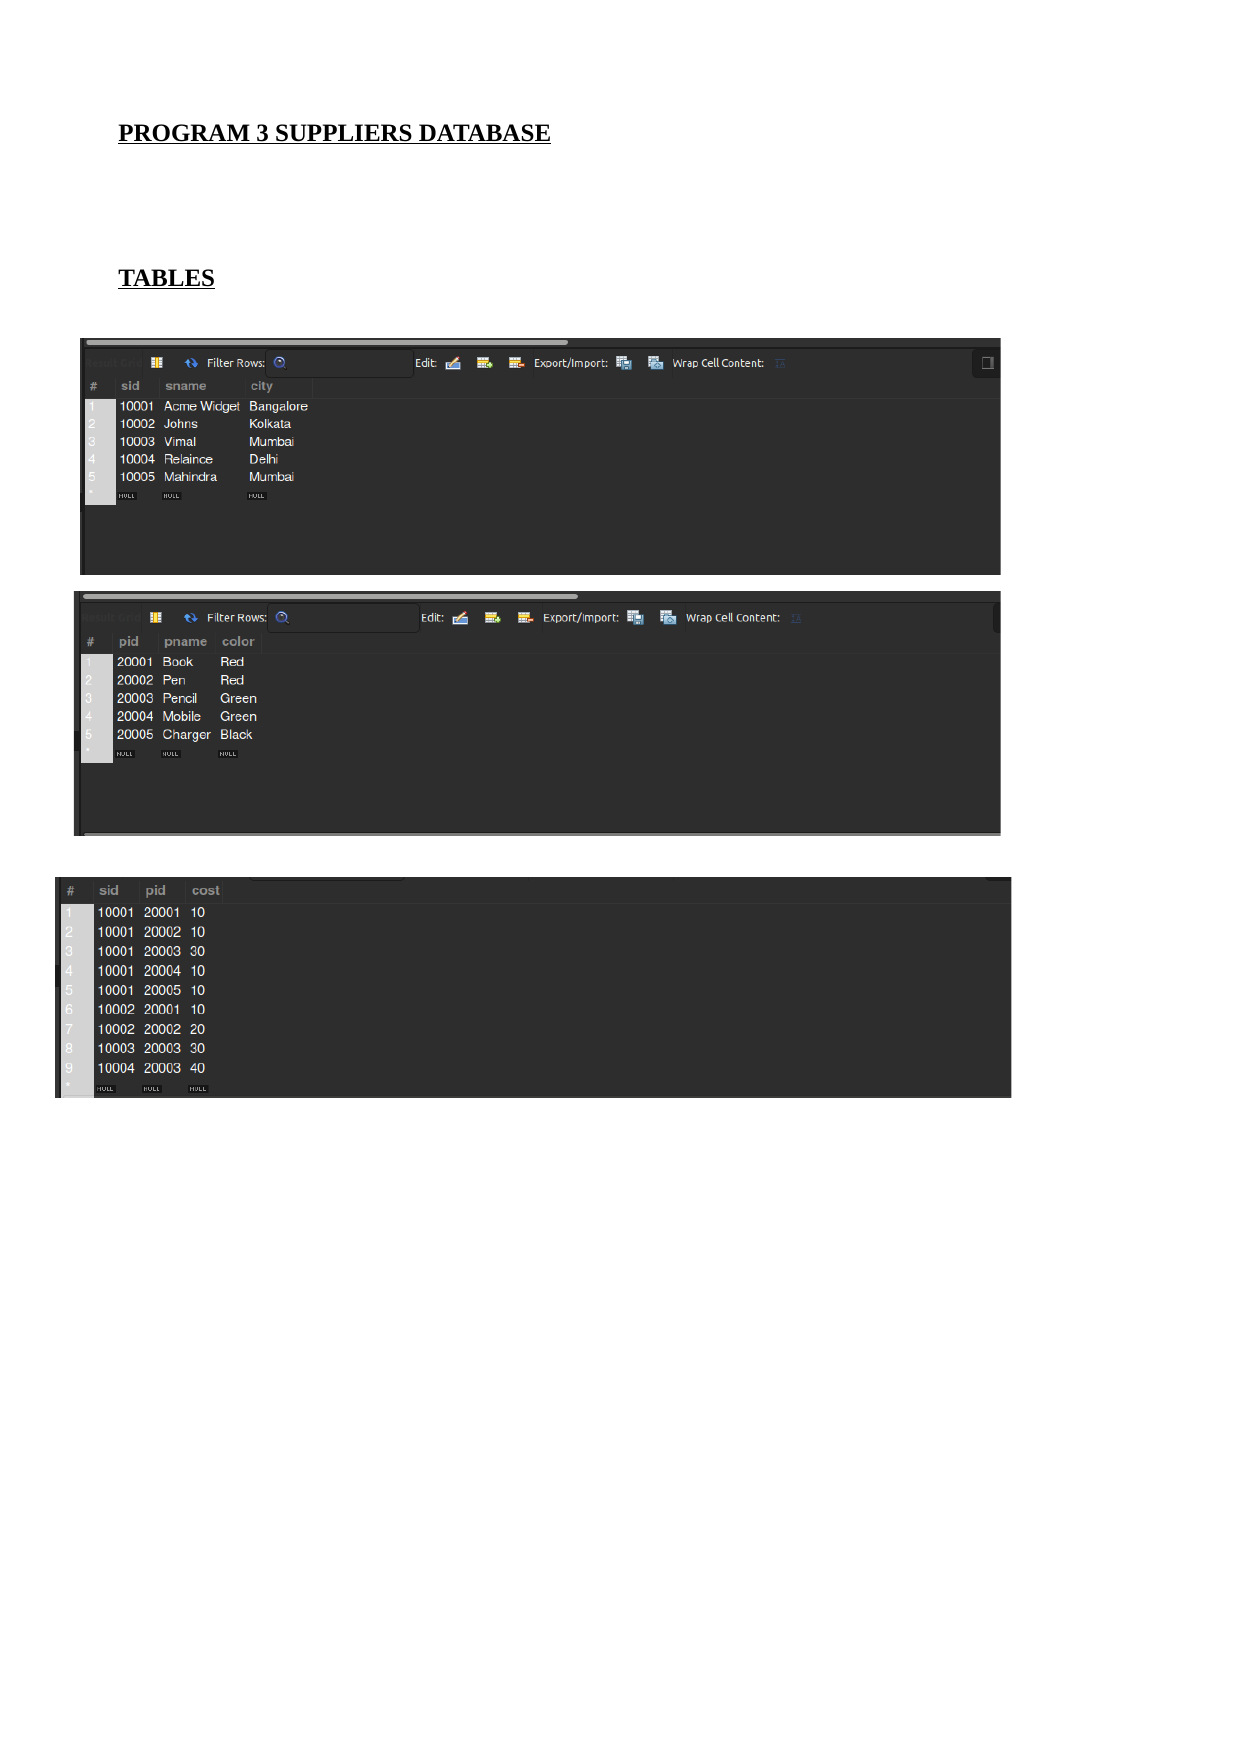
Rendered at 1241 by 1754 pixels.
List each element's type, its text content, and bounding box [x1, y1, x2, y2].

text TABLES [118, 263, 1122, 291]
picture [73, 591, 1001, 836]
picture [80, 338, 1001, 575]
picture [55, 877, 1012, 1098]
